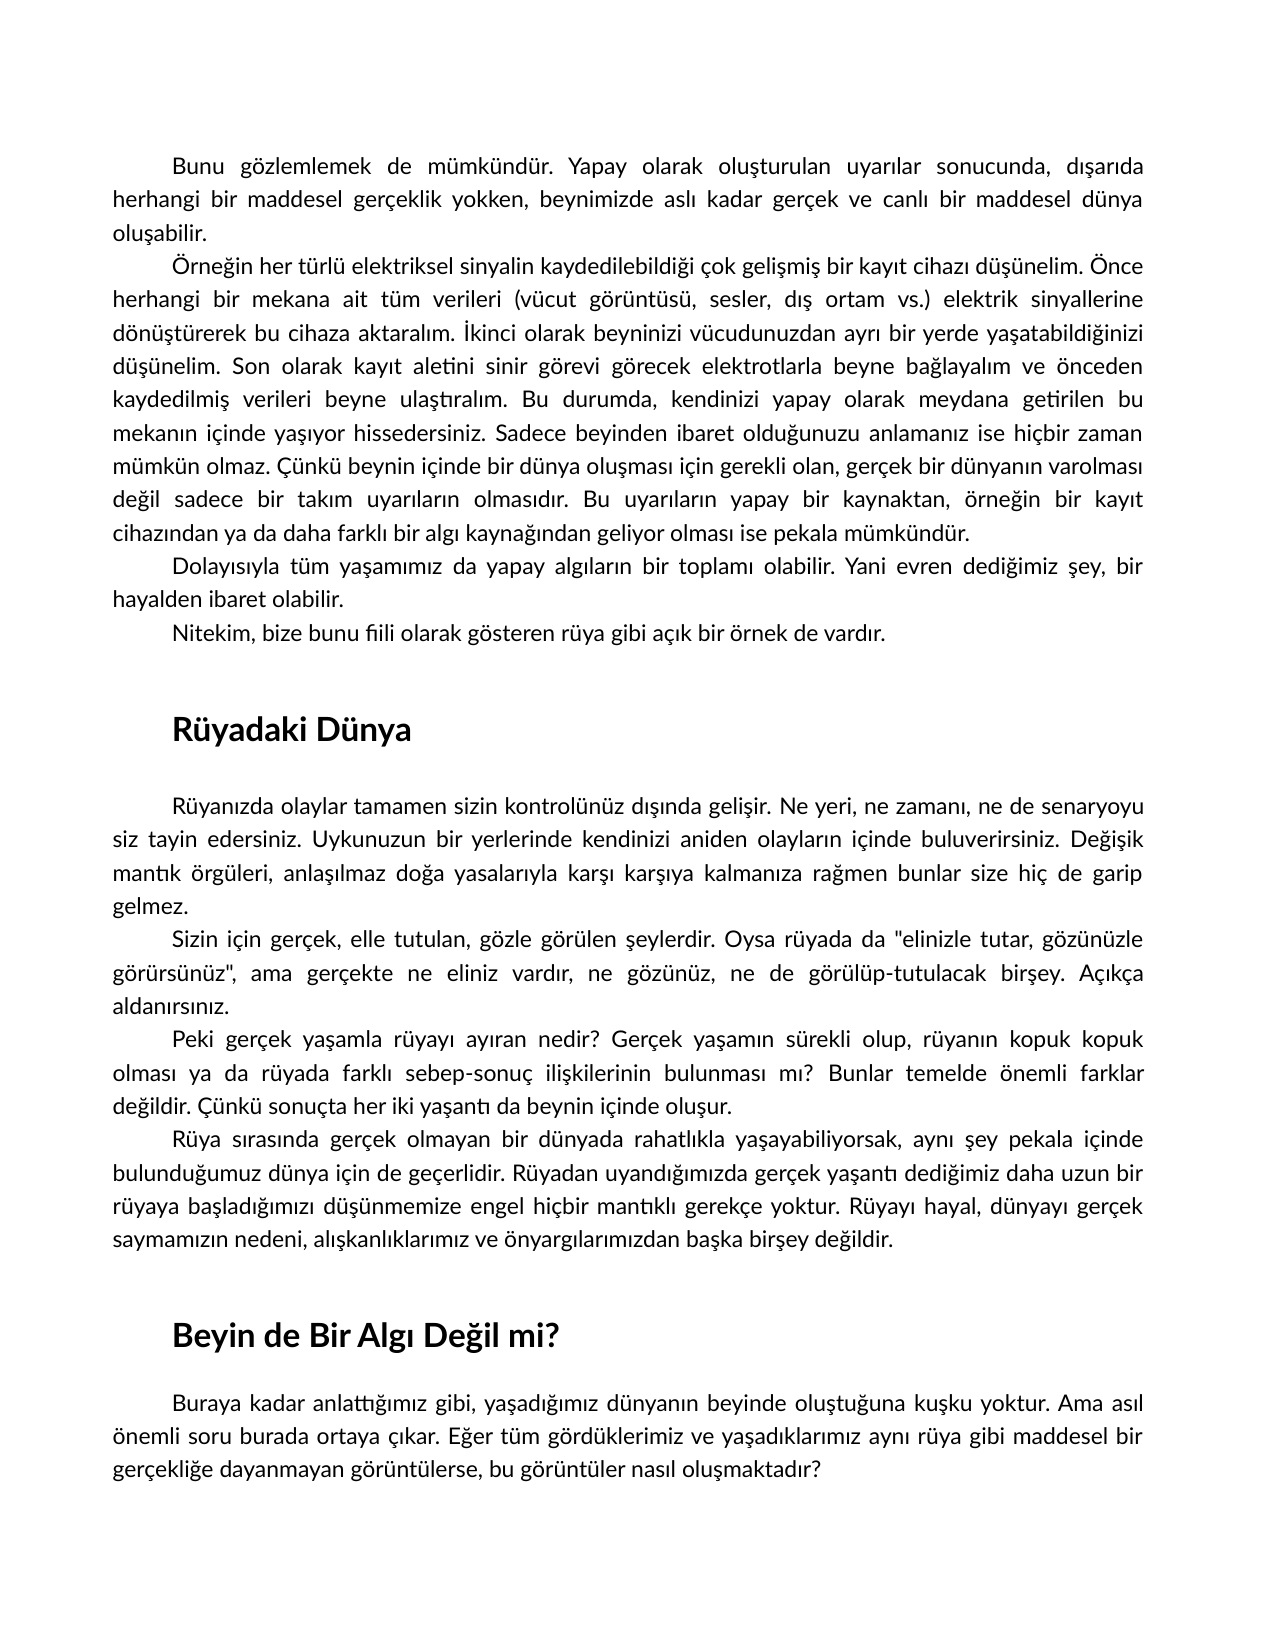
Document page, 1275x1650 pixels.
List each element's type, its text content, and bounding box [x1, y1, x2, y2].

text Sizin için gerçek, elle tutulan, gözle görülen şeylerdir. Oysa rüyada da "elinizle tutar, gözünüzle görürsünüz", ama gerçekte ne eliniz vardır, ne gözünüz, ne de görülüp-tutulacak birşey. Açıkça aldanırsınız. [112, 921, 1145, 1021]
text Rüyanızda olaylar tamamen sizin kontrolünüz dışında gelişir. Ne yeri, ne zamanı, ne de senaryoyu siz tayin edersiniz. Uykunuzun bir yerlerinde kendinizi aniden olayların içinde buluverirsiniz. Değişik mantık örgüleri, anlaşılmaz doğa yasalarıyla karşı karşıya kalmanıza rağmen bunlar size hiç de garip gelmez. [112, 788, 1145, 921]
text Bunu gözlemlemek de mümkündür. Yapay olarak oluşturulan uyarılar sonucunda, dışarıda herhangi bir maddesel gerçeklik yokken, beynimizde aslı kadar gerçek ve canlı bir maddesel dünya oluşabilir. [112, 148, 1145, 248]
text Örneğin her türlü elektriksel sinyalin kaydedilebildiği çok gelişmiş bir kayıt cihazı düşünelim. Önce herhangi bir mekana ait tüm verileri (vücut görüntüsü, sesler, dış ortam vs.) elektrik sinyallerine dönüştürerek bu cihaza aktaralım. İkinci olarak beyninizi vücudunuzdan ayrı bir yerde yaşatabildiğinizi düşünelim. Son olarak kayıt aletini sinir görevi görecek elektrotlarla beyne bağlayalım ve önceden kaydedilmiş verileri beyne ulaştıralım. Bu durumda, kendinizi yapay olarak meydana getirilen bu mekanın içinde yaşıyor hissedersiniz. Sadece beyinden ibaret olduğunuzu anlamanız ise hiçbir zaman mümkün olmaz. Çünkü beynin içinde bir dünya oluşması için gerekli olan, gerçek bir dünyanın varolması değil sadece bir takım uyarıların olmasıdır. Bu uyarıların yapay bir kaynaktan, örneğin bir kayıt cihazından ya da daha farklı bir algı kaynağından geliyor olması ise pekala mümkündür. [112, 248, 1145, 548]
subtitle Beyin de Bir Algı Değil mi? [112, 1321, 1145, 1354]
text Rüya sırasında gerçek olmayan bir dünyada rahatlıkla yaşayabiliyorsak, aynı şey pekala içinde bulunduğumuz dünya için de geçerlidir. Rüyadan uyandığımızda gerçek yaşantı dediğimiz daha uzun bir rüyaya başladığımızı düşünmemize engel hiçbir mantıklı gerekçe yoktur. Rüyayı hayal, dünyayı gerçek saymamızın nedeni, alışkanlıklarımız ve önyargılarımızdan başka birşey değildir. [112, 1121, 1145, 1254]
text Peki gerçek yaşamla rüyayı ayıran nedir? Gerçek yaşamın sürekli olup, rüyanın kopuk kopuk olması ya da rüyada farklı sebep-sonuç ilişkilerinin bulunması mı? Bunlar temelde önemli farklar değildir. Çünkü sonuçta her iki yaşantı da beynin içinde oluşur. [112, 1021, 1145, 1121]
text Dolayısıyla tüm yaşamımız da yapay algıların bir toplamı olabilir. Yani evren dediğimiz şey, bir hayalden ibaret olabilir. [112, 548, 1145, 614]
text Nitekim, bize bunu fiili olarak gösteren rüya gibi açık bir örnek de vardır. [112, 614, 1145, 648]
subtitle Rüyadaki Dünya [112, 714, 1145, 748]
text Buraya kadar anlattığımız gibi, yaşadığımız dünyanın beyinde oluştuğuna kuşku yoktur. Ama asıl önemli soru burada ortaya çıkar. Eğer tüm gördüklerimiz ve yaşadıklarımız aynı rüya gibi maddesel bir gerçekliğe dayanmayan görüntülerse, bu görüntüler nasıl oluşmaktadır? [112, 1384, 1145, 1484]
